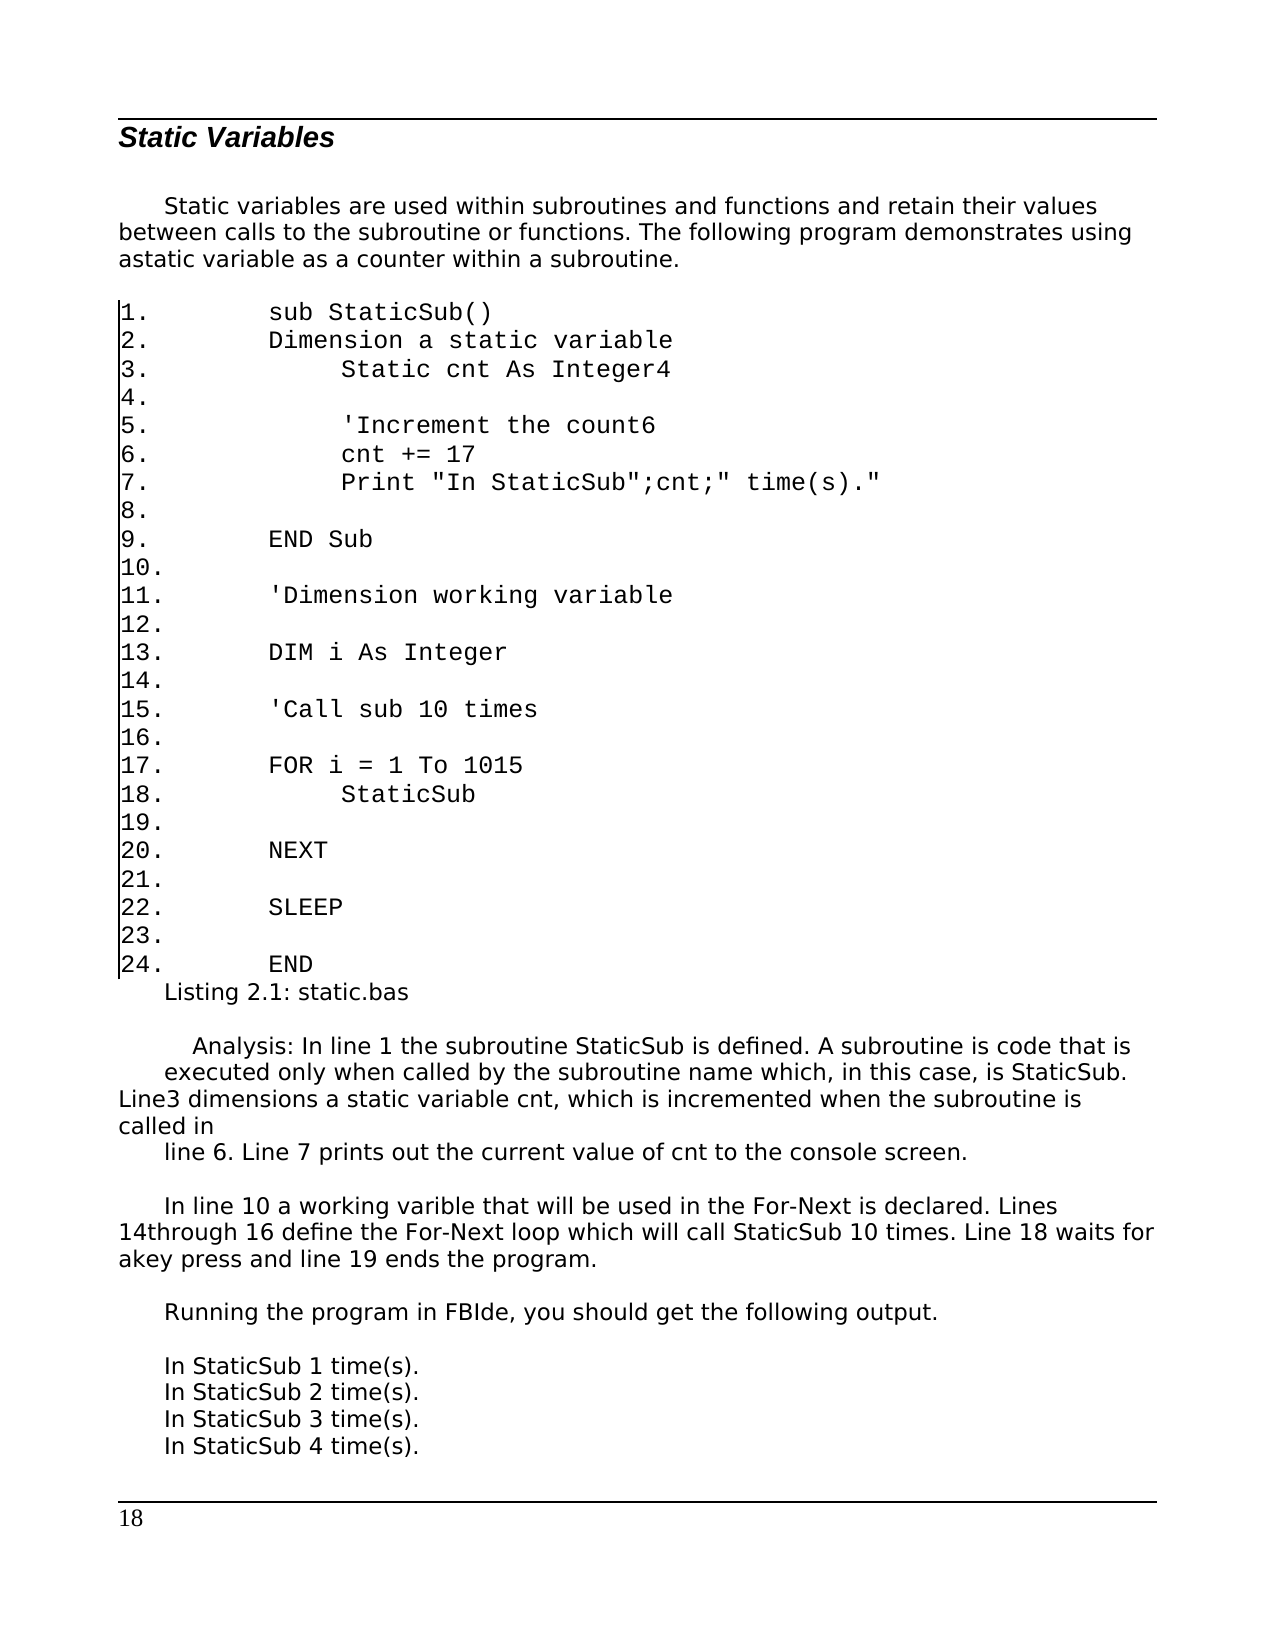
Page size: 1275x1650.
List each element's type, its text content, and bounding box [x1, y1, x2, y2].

text In StaticSub 4 time(s). [118, 1433, 1157, 1459]
list StaticSub [120, 781, 1157, 809]
list DIM i As Integer [120, 639, 1157, 668]
list cnt += 17 [120, 441, 1157, 469]
list FOR i = 1 To 1015 [120, 753, 1157, 781]
list 'Dimension working variable [120, 583, 1157, 611]
list Static cnt As Integer4 [120, 356, 1157, 384]
list 'Increment the count6 [120, 413, 1157, 441]
list END Sub [120, 526, 1157, 554]
text In line 10 a working varible that will be used in the For-Next is declared. Lines 14through 16 define the For-Next loop which will call StaticSub 10 times. Line 18 waits for akey press and line 19 ends the program. [118, 1193, 1157, 1273]
text line 6. Line 7 prints out the current value of cnt to the console screen. [118, 1139, 1157, 1166]
text Analysis: In line 1 the subroutine StaticSub is defined. A subroutine is code that is [118, 1033, 1157, 1059]
list sub StaticSub() [118, 299, 1157, 328]
text In StaticSub 2 time(s). [118, 1379, 1157, 1406]
list Dimension a static variable [120, 328, 1157, 356]
subtitle Static Variables [118, 120, 1157, 154]
list Print "In StaticSub";cnt;" time(s)." [120, 469, 1157, 498]
list SLEEP [120, 894, 1157, 923]
list END [120, 951, 1157, 979]
list 'Call sub 10 times [120, 696, 1157, 724]
text Static variables are used within subroutines and functions and retain their values between calls to the subroutine or functions. The following program demonstrates using astatic variable as a counter within a subroutine. [118, 193, 1157, 273]
text In StaticSub 3 time(s). [118, 1406, 1157, 1433]
list NEXT [120, 838, 1157, 866]
text Running the program in FBIde, you should get the following output. [118, 1299, 1157, 1326]
text In StaticSub 1 time(s). [118, 1353, 1157, 1379]
text executed only when called by the subroutine name which, in this case, is StaticSub. Line3 dimensions a static variable cnt, which is incremented when the subroutine is called in [118, 1059, 1157, 1139]
text Listing 2.1: static.bas [118, 979, 1157, 1006]
